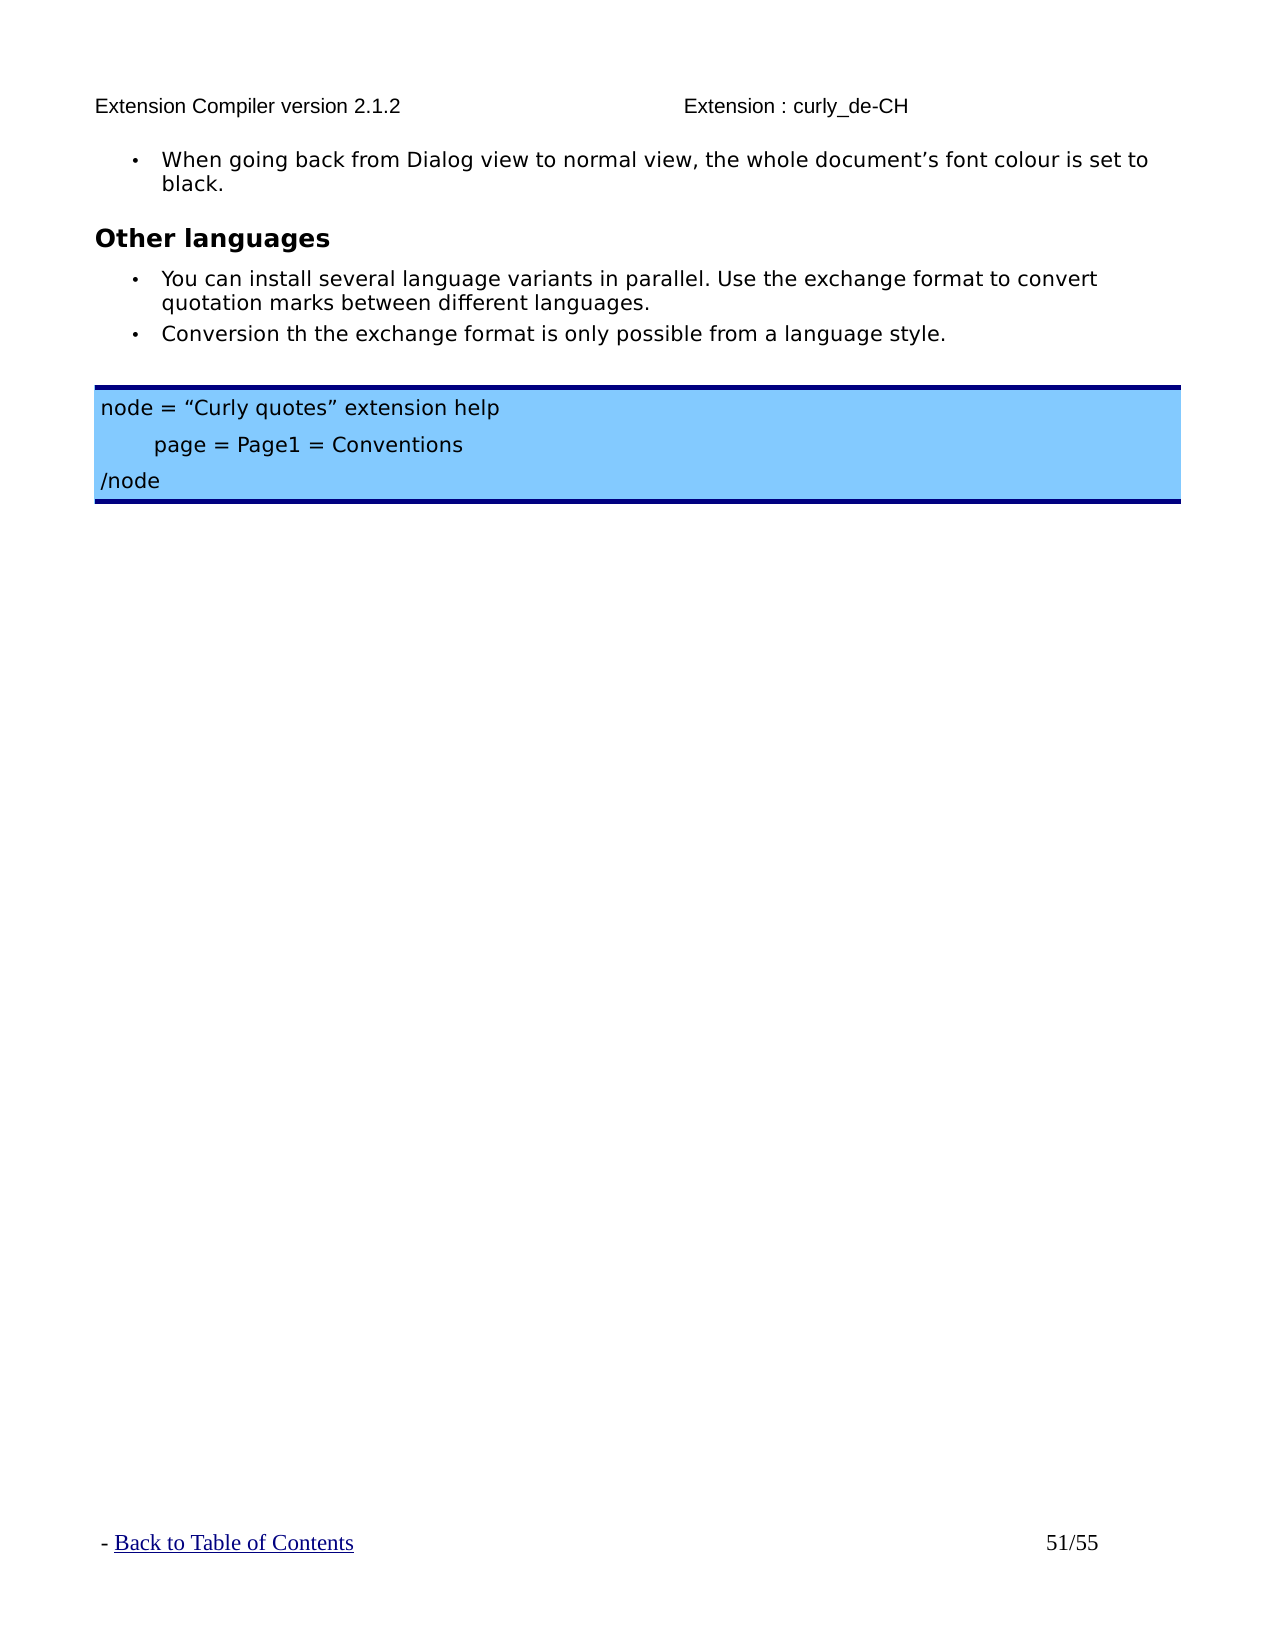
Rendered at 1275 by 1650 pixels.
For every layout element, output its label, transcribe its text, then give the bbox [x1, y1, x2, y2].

text Other languages [94, 224, 1181, 253]
list You can install several language variants in parallel. Use the exchange format to convert quotation marks between different languages. [132, 267, 1181, 316]
list When going back from Dialog view to normal view, the whole document’s font colour is set to black. [132, 147, 1181, 196]
text /node [94, 458, 1181, 504]
list Conversion th the exchange format is only possible from a language style. [132, 321, 1181, 346]
text node = “Curly quotes” extension help [94, 386, 1181, 421]
text page = Page1 = Conventions [94, 421, 1181, 457]
